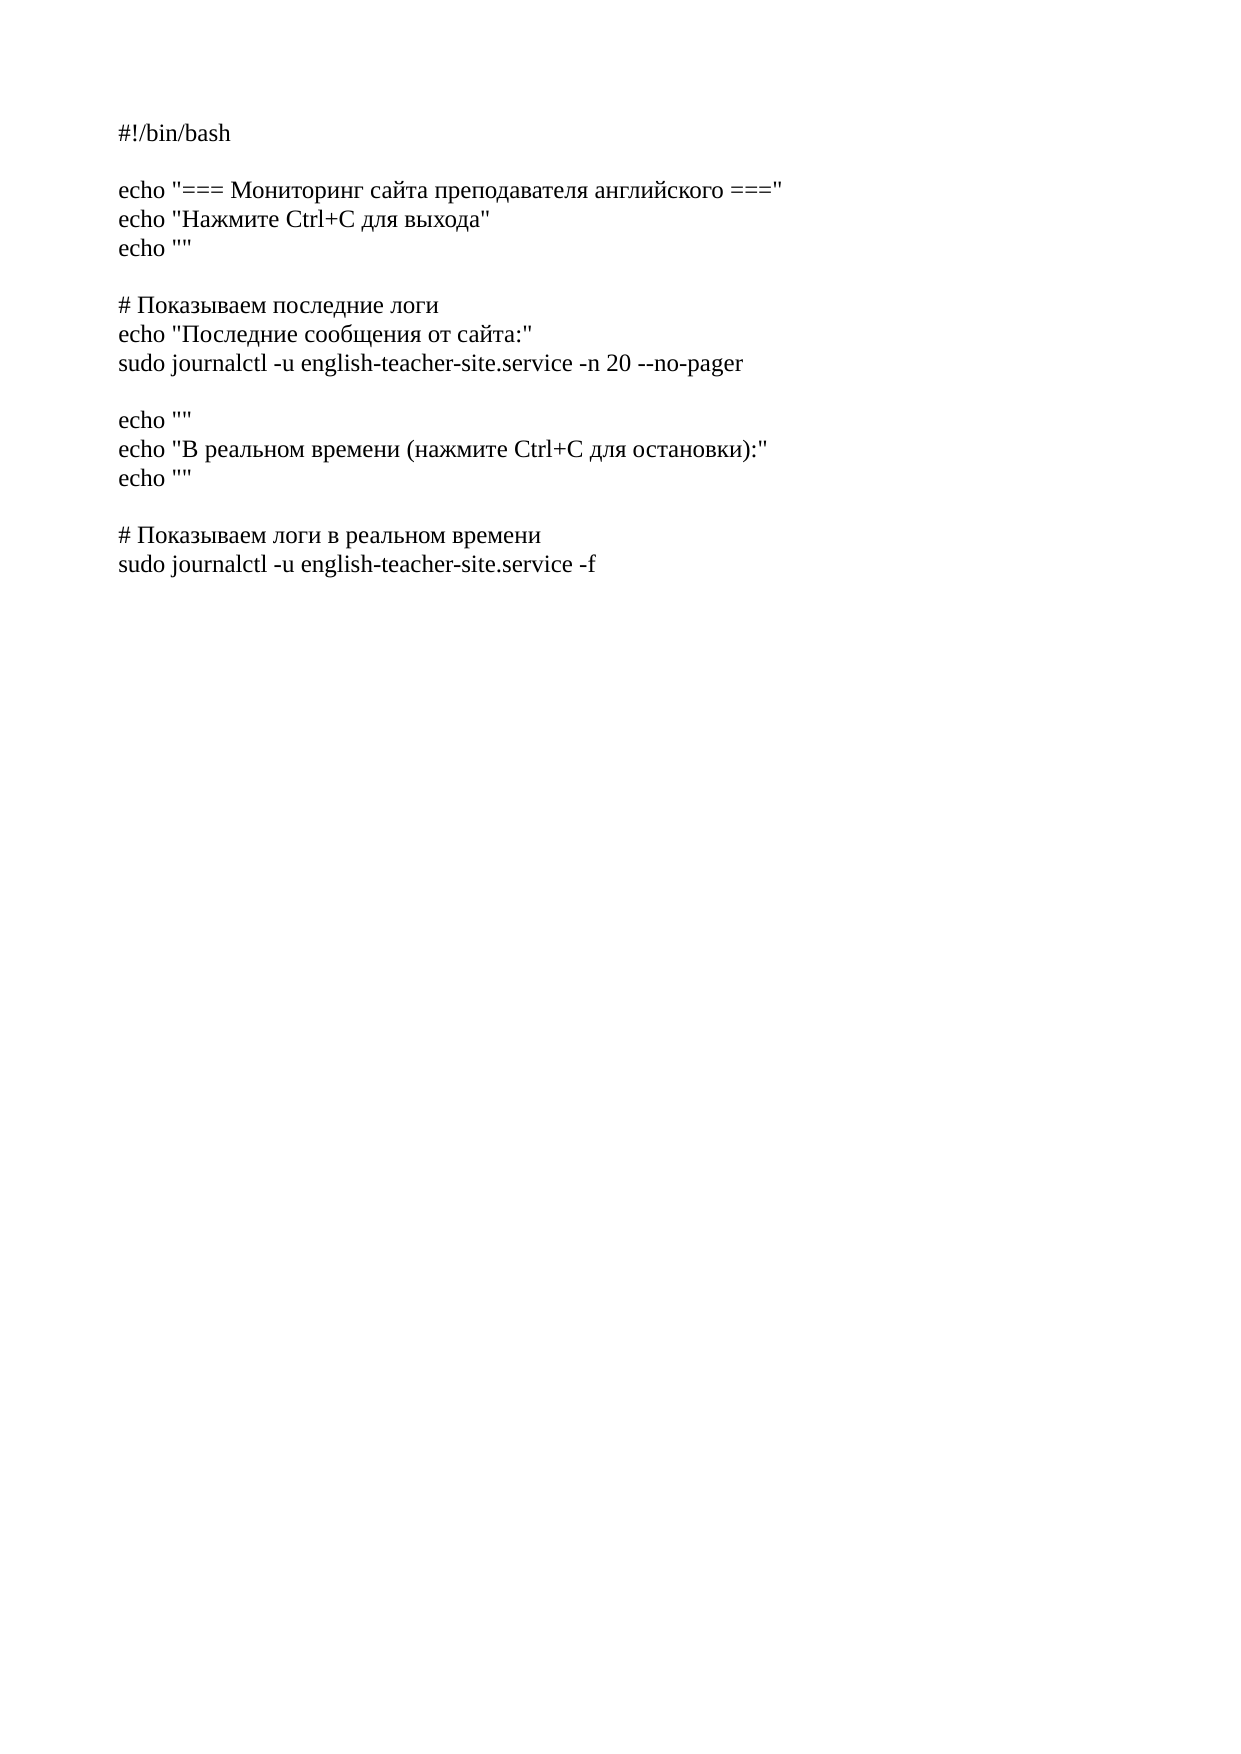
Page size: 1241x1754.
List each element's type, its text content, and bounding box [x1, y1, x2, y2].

text # Показываем последние логи [118, 291, 1122, 319]
text echo "" [118, 233, 1122, 262]
text sudo journalctl -u english-teacher-site.service -n 20 --no-pager [118, 348, 1122, 377]
text echo "" [118, 406, 1122, 434]
text sudo journalctl -u english-teacher-site.service -f [118, 549, 1122, 578]
text echo "Нажмите Ctrl+C для выхода" [118, 204, 1122, 233]
text echo "Последние сообщения от сайта:" [118, 319, 1122, 348]
text echo "В реальном времени (нажмите Ctrl+C для остановки):" [118, 434, 1122, 463]
text echo "=== Мониторинг сайта преподавателя английского ===" [118, 176, 1122, 204]
text echo "" [118, 463, 1122, 492]
text # Показываем логи в реальном времени [118, 521, 1122, 549]
text #!/bin/bash [118, 118, 1122, 147]
